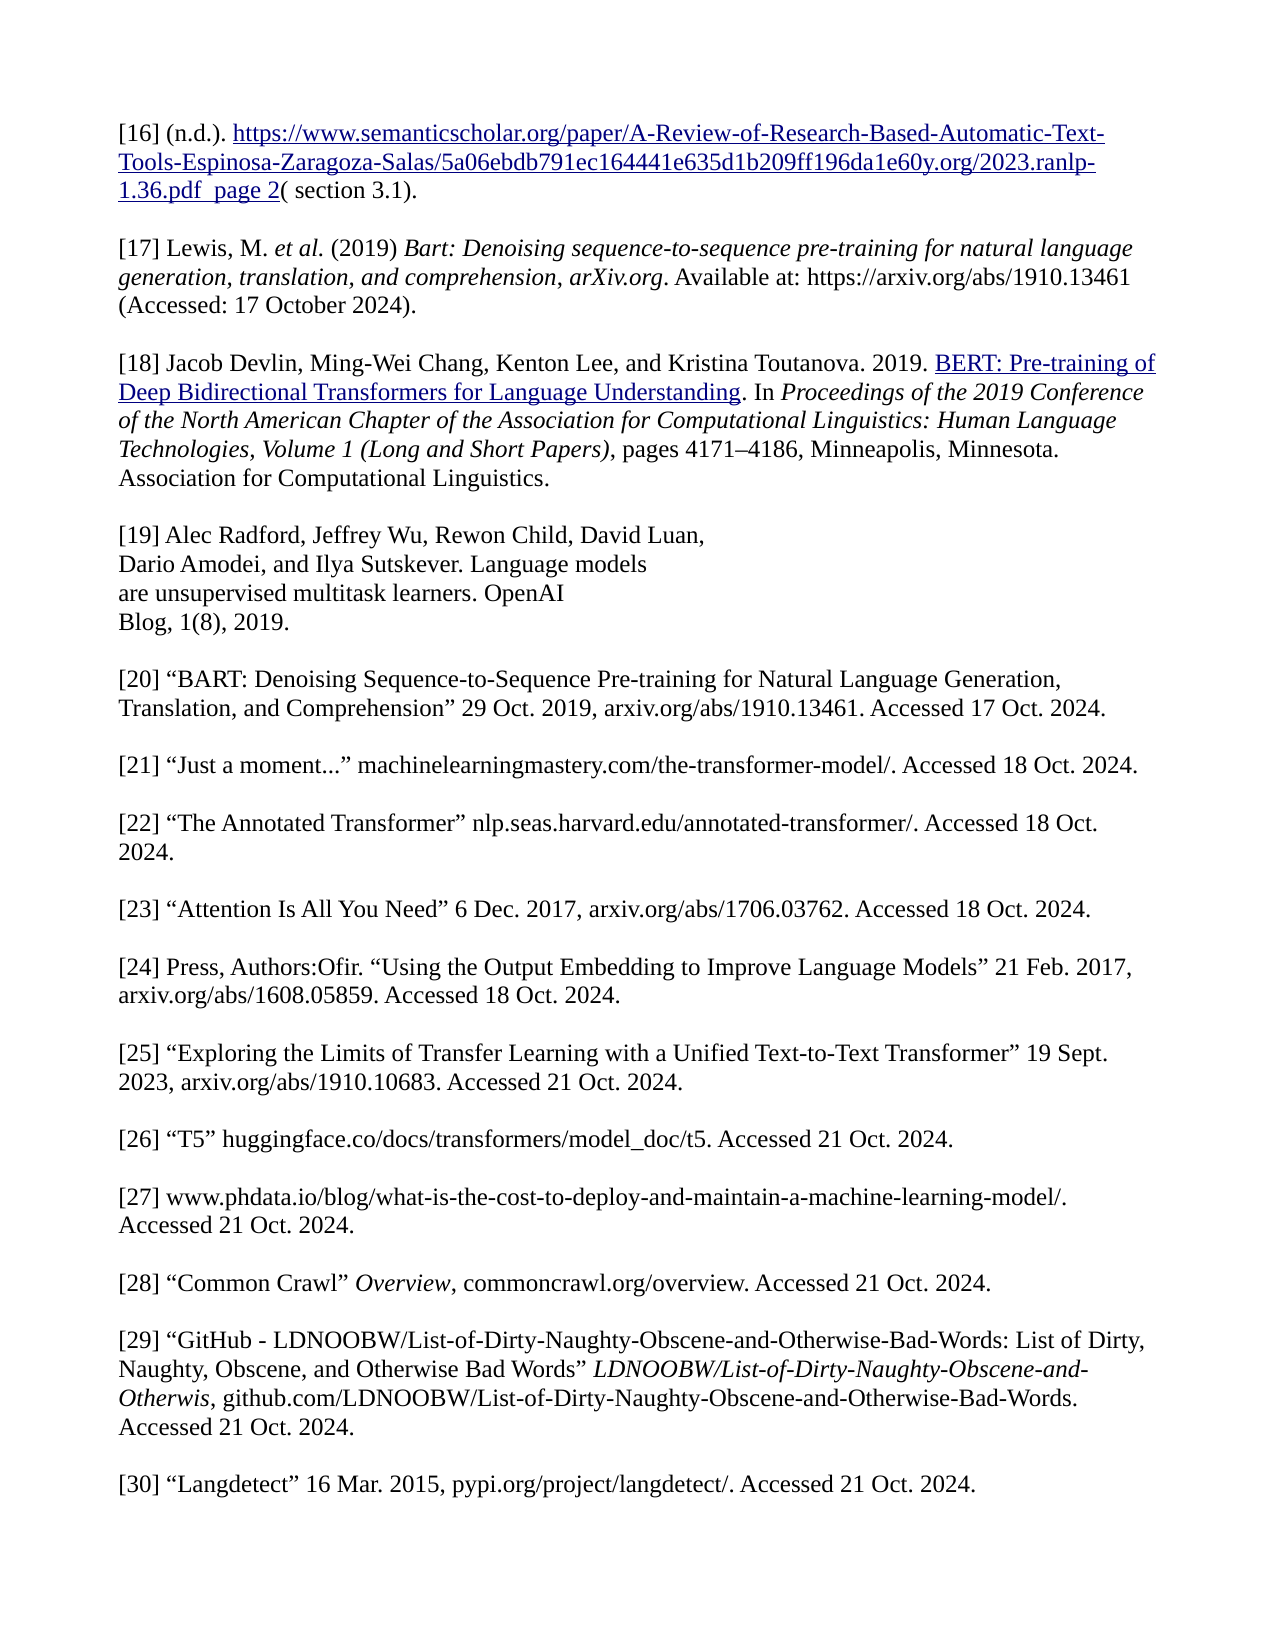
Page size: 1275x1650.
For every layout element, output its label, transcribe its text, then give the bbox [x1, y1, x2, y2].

text are unsupervised multitask learners. OpenAI [118, 578, 1157, 607]
text [22] “The Annotated Transformer” nlp.seas.harvard.edu/annotated-transformer/. Accessed 18 Oct. 2024. [118, 808, 1157, 866]
text [26] “T5” huggingface.co/docs/transformers/model_doc/t5. Accessed 21 Oct. 2024. [118, 1124, 1157, 1153]
text [21] “Just a moment...” machinelearningmastery.com/the-transformer-model/. Accessed 18 Oct. 2024. [118, 751, 1157, 779]
text [27] www.phdata.io/blog/what-is-the-cost-to-deploy-and-maintain-a-machine-learning-model/. Accessed 21 Oct. 2024. [118, 1182, 1157, 1239]
text Dario Amodei, and Ilya Sutskever. Language models [118, 549, 1157, 578]
text [20] “BART: Denoising Sequence-to-Sequence Pre-training for Natural Language Generation, Translation, and Comprehension” 29 Oct. 2019, arxiv.org/abs/1910.13461. Accessed 17 Oct. 2024. [118, 664, 1157, 722]
text Blog, 1(8), 2019. [118, 607, 1157, 636]
text [30] “Langdetect” 16 Mar. 2015, pypi.org/project/langdetect/. Accessed 21 Oct. 2024. [118, 1469, 1157, 1498]
text [19] Alec Radford, Jeffrey Wu, Rewon Child, David Luan, [118, 521, 1157, 549]
text [16] (n.d.). https://www.semanticscholar.org/paper/A-Review-of-Research-Based-Automatic-Text-Tools-Espinosa-Zaragoza-Salas/5a06ebdb791ec164441e635d1b209ff196da1e60y.org/2023.ranlp-1.36.pdf page 2( section 3.1). [118, 118, 1157, 204]
text [17] Lewis, M. et al. (2019) Bart: Denoising sequence-to-sequence pre-training for natural language generation, translation, and comprehension, arXiv.org. Available at: https://arxiv.org/abs/1910.13461 (Accessed: 17 October 2024). [118, 233, 1157, 319]
text [18] Jacob Devlin, Ming-Wei Chang, Kenton Lee, and Kristina Toutanova. 2019. BERT: Pre-training of Deep Bidirectional Transformers for Language Understanding. In Proceedings of the 2019 Conference of the North American Chapter of the Association for Computational Linguistics: Human Language Technologies, Volume 1 (Long and Short Papers), pages 4171–4186, Minneapolis, Minnesota. Association for Computational Linguistics. [118, 348, 1157, 492]
text [24] Press, Authors:Ofir. “Using the Output Embedding to Improve Language Models” 21 Feb. 2017, arxiv.org/abs/1608.05859. Accessed 18 Oct. 2024. [118, 952, 1157, 1009]
text [29] “GitHub - LDNOOBW/List-of-Dirty-Naughty-Obscene-and-Otherwise-Bad-Words: List of Dirty, Naughty, Obscene, and Otherwise Bad Words” LDNOOBW/List-of-Dirty-Naughty-Obscene-and-Otherwis, github.com/LDNOOBW/List-of-Dirty-Naughty-Obscene-and-Otherwise-Bad-Words. Accessed 21 Oct. 2024. [118, 1326, 1157, 1441]
text [28] “Common Crawl” Overview, commoncrawl.org/overview. Accessed 21 Oct. 2024. [118, 1268, 1157, 1297]
text [23] “Attention Is All You Need” 6 Dec. 2017, arxiv.org/abs/1706.03762. Accessed 18 Oct. 2024. [118, 894, 1157, 923]
text [25] “Exploring the Limits of Transfer Learning with a Unified Text-to-Text Transformer” 19 Sept. 2023, arxiv.org/abs/1910.10683. Accessed 21 Oct. 2024. [118, 1038, 1157, 1096]
